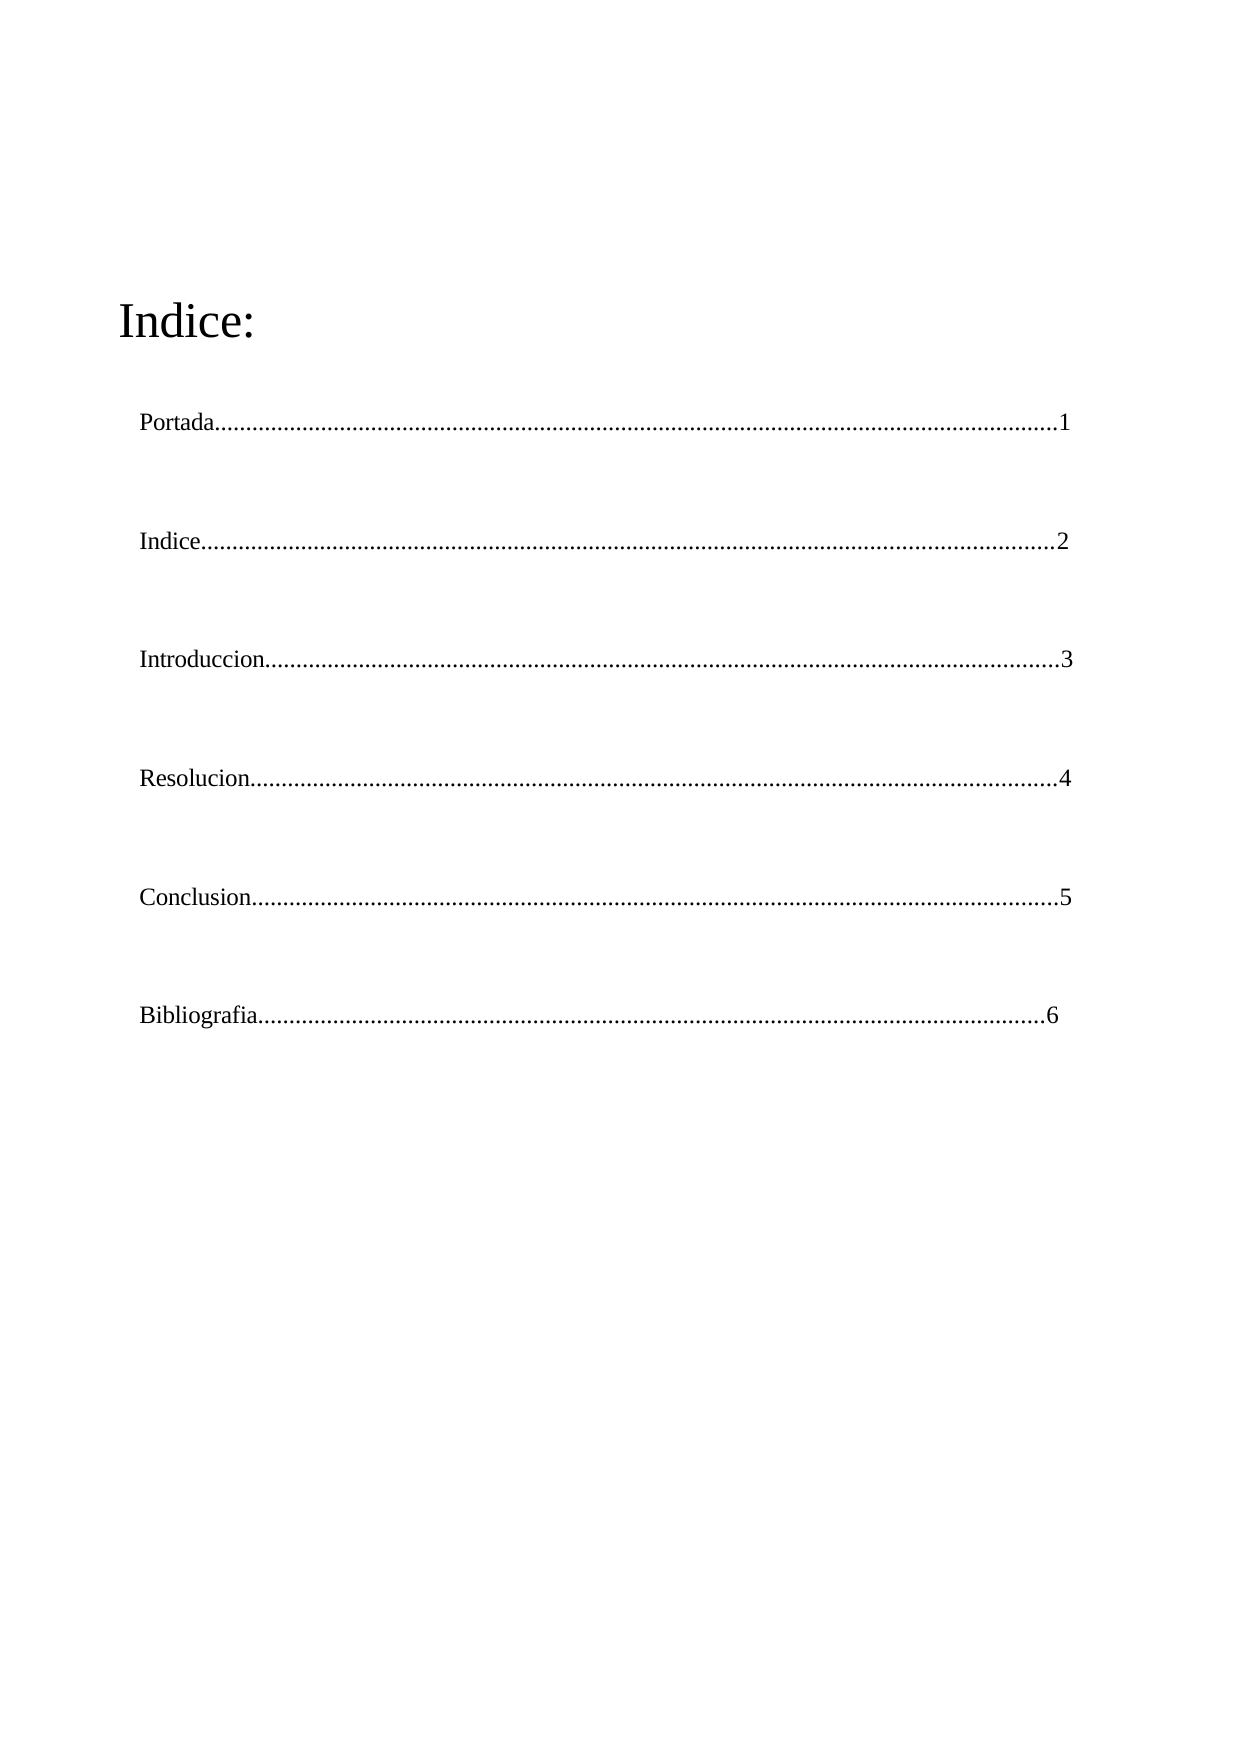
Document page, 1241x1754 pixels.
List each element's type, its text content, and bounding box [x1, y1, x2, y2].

text Indice: [118, 291, 1122, 348]
text Portada 1 [139, 407, 1122, 436]
text Resolucion 4 [139, 763, 1122, 792]
text Introduccion 3 [139, 644, 1122, 673]
text Bibliografia 6 [139, 1000, 1122, 1029]
text Conclusion 5 [139, 882, 1122, 910]
text Indice 2 [139, 526, 1122, 554]
